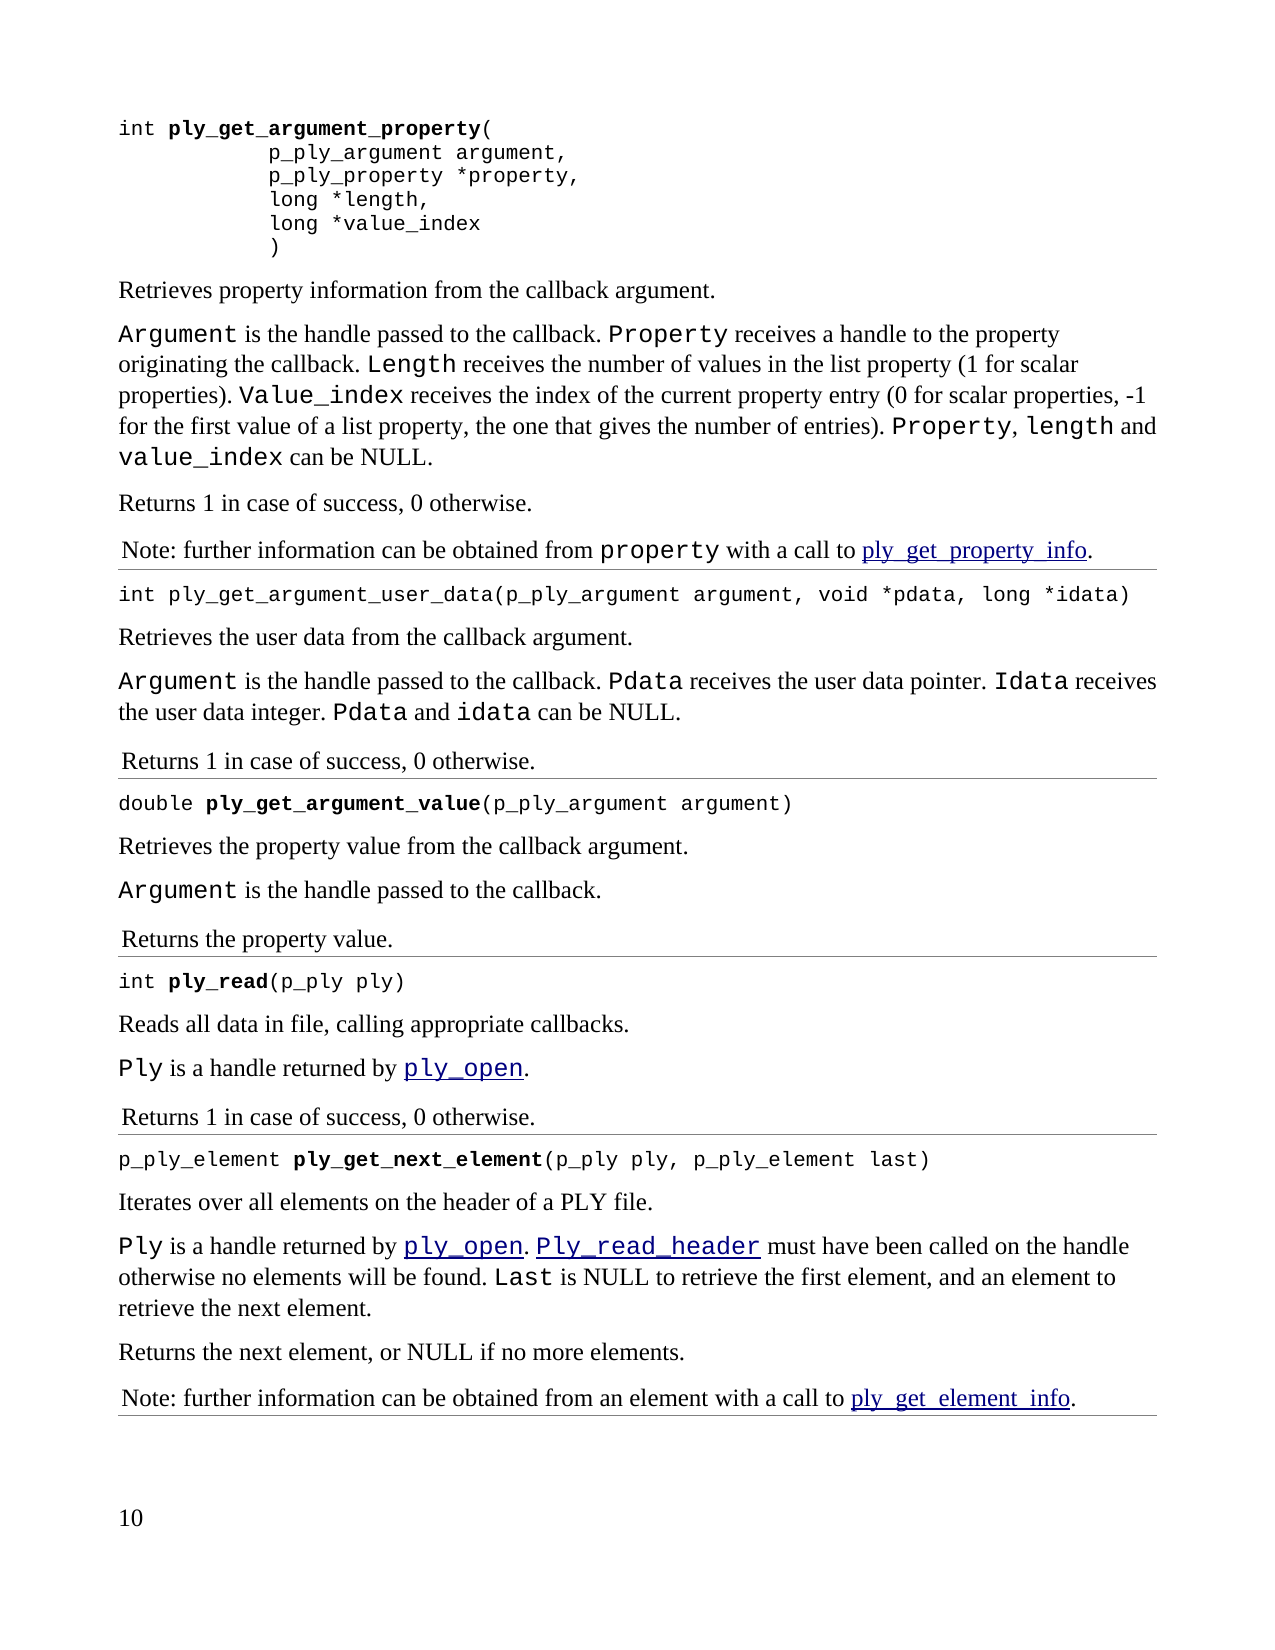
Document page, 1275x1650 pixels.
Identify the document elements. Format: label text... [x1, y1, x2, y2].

text int ply_read(p_ply ply) [118, 971, 1157, 994]
text Retrieves the property value from the callback argument. [118, 831, 1157, 860]
text Returns 1 in case of success, 0 otherwise. [118, 743, 1157, 778]
text Retrieves the user data from the callback argument. [118, 622, 1157, 651]
text Retrieves property information from the callback argument. [118, 275, 1157, 304]
text Argument is the handle passed to the callback. Property receives a handle to the property originating the callback. Length receives the number of values in the list property (1 for scalar properties). Value_index receives the index of the current property entry (0 for scalar properties, -1 for the first value of a list property, the one that gives the number of entries). Property, length and value_index can be NULL. [118, 319, 1157, 473]
text Reads all data in file, calling appropriate callbacks. [118, 1009, 1157, 1038]
text int ply_get_argument_user_data(p_ply_argument argument, void *pdata, long *idata) [118, 584, 1157, 607]
text Argument is the handle passed to the callback. [118, 875, 1157, 906]
text Returns the property value. [118, 921, 1157, 956]
text Returns 1 in case of success, 0 otherwise. [118, 1099, 1157, 1134]
text Ply is a handle returned by ply_open. Ply_read_header must have been called on the handle otherwise no elements will be found. Last is NULL to retrieve the first element, and an element to retrieve the next element. [118, 1231, 1157, 1322]
text double ply_get_argument_value(p_ply_argument argument) [118, 793, 1157, 816]
text int ply_get_argument_property( p_ply_argument argument, p_ply_property *property, long *length, long *value_index ) [118, 118, 1157, 260]
text Note: further information can be obtained from property with a call to ply_get_property_info. [118, 532, 1157, 569]
text p_ply_element ply_get_next_element(p_ply ply, p_ply_element last) [118, 1149, 1157, 1172]
text Iterates over all elements on the header of a PLY file. [118, 1187, 1157, 1216]
text Argument is the handle passed to the callback. Pdata receives the user data pointer. Idata receives the user data integer. Pdata and idata can be NULL. [118, 666, 1157, 728]
text Returns the next element, or NULL if no more elements. [118, 1337, 1157, 1365]
text Ply is a handle returned by ply_open. [118, 1053, 1157, 1084]
text Returns 1 in case of success, 0 otherwise. [118, 488, 1157, 517]
text Note: further information can be obtained from an element with a call to ply_get_element_info. [118, 1380, 1157, 1415]
